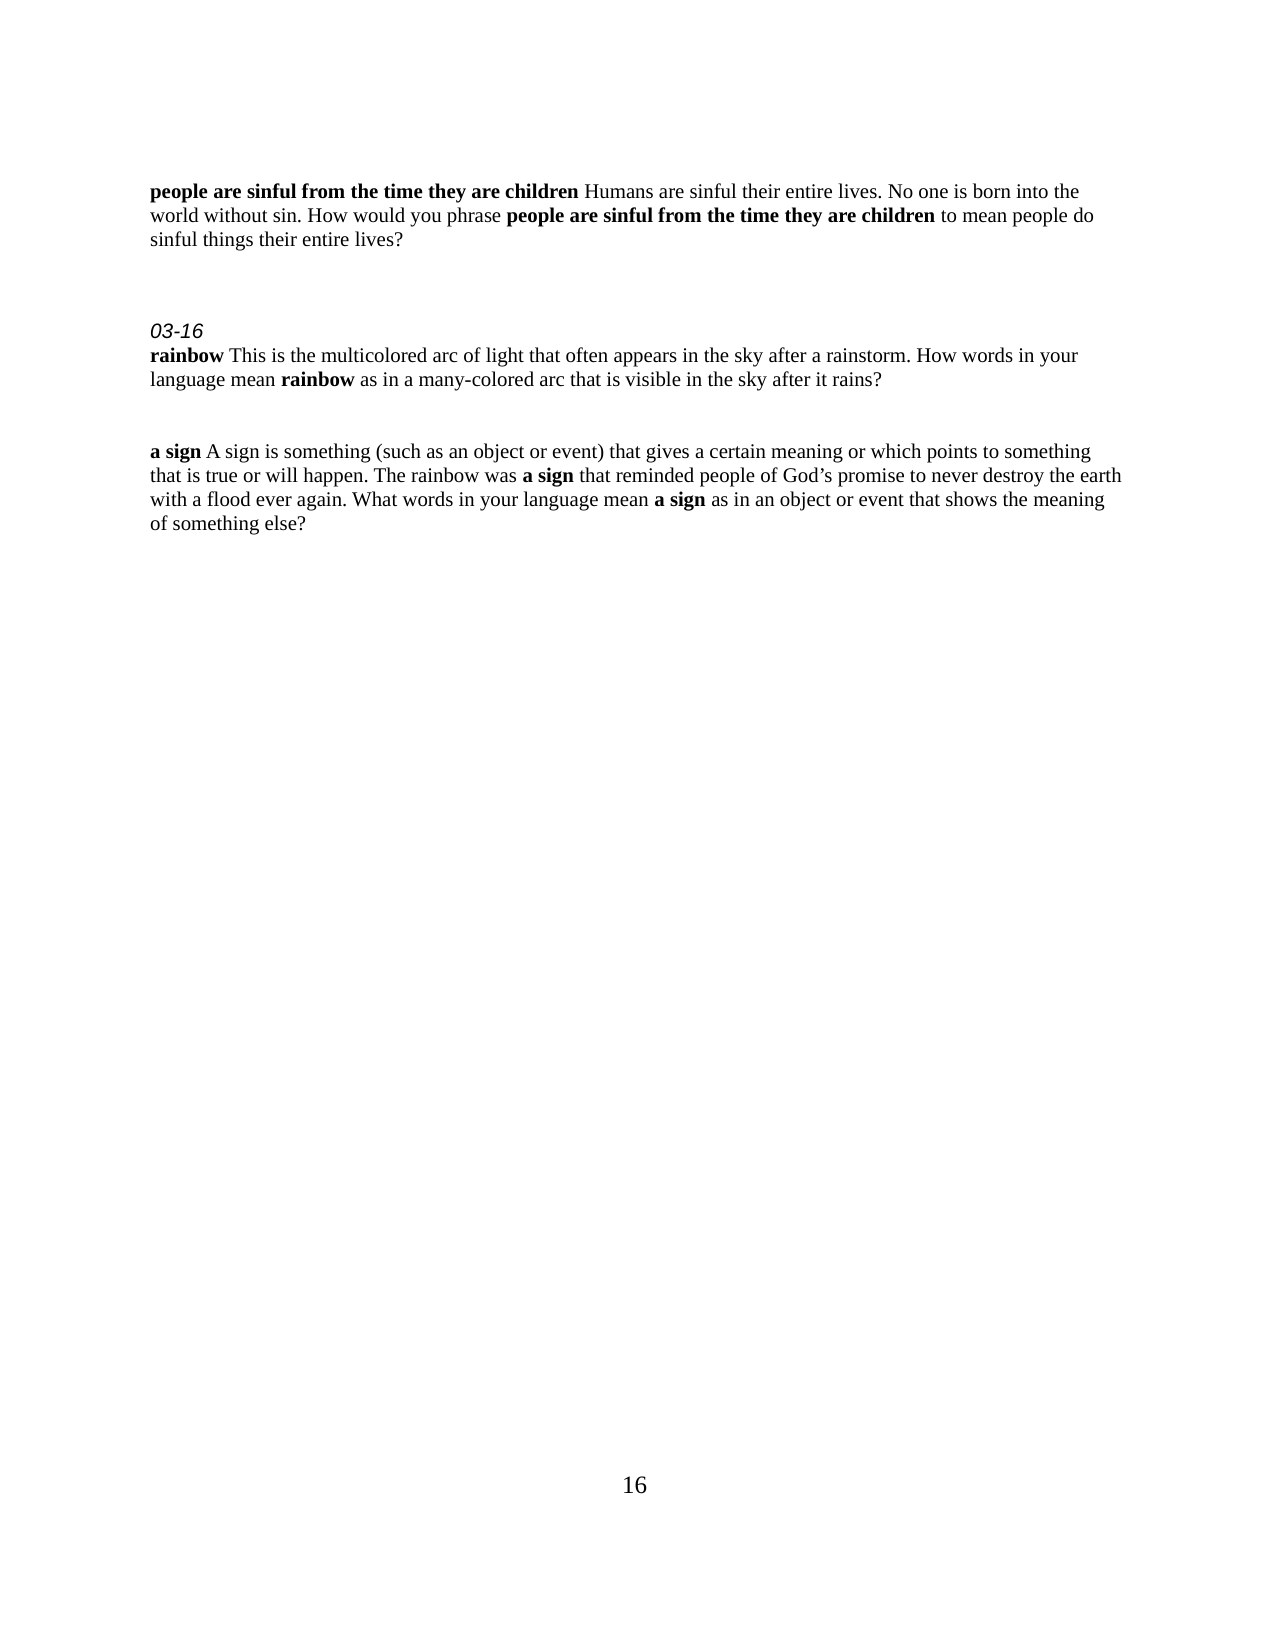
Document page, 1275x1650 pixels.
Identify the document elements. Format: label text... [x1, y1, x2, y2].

text rainbow This is the multicolored arc of light that often appears in the sky after a rainstorm. How words in your language mean rainbow as in a many-colored arc that is visible in the sky after it rains? [150, 343, 1125, 391]
text people are sinful from the time they are children Humans are sinful their entire lives. No one is born into the world without sin. How would you phrase people are sinful from the time they are children to mean people do sinful things their entire lives? [150, 179, 1125, 251]
text a sign A sign is something (such as an object or event) that gives a certain meaning or which points to something that is true or will happen. The rainbow was a sign that reminded people of God’s promise to never destroy the earth with a flood ever again. What words in your language mean a sign as in an object or event that shows the meaning of something else? [150, 439, 1125, 535]
subtitle 03-16 [150, 319, 1125, 343]
